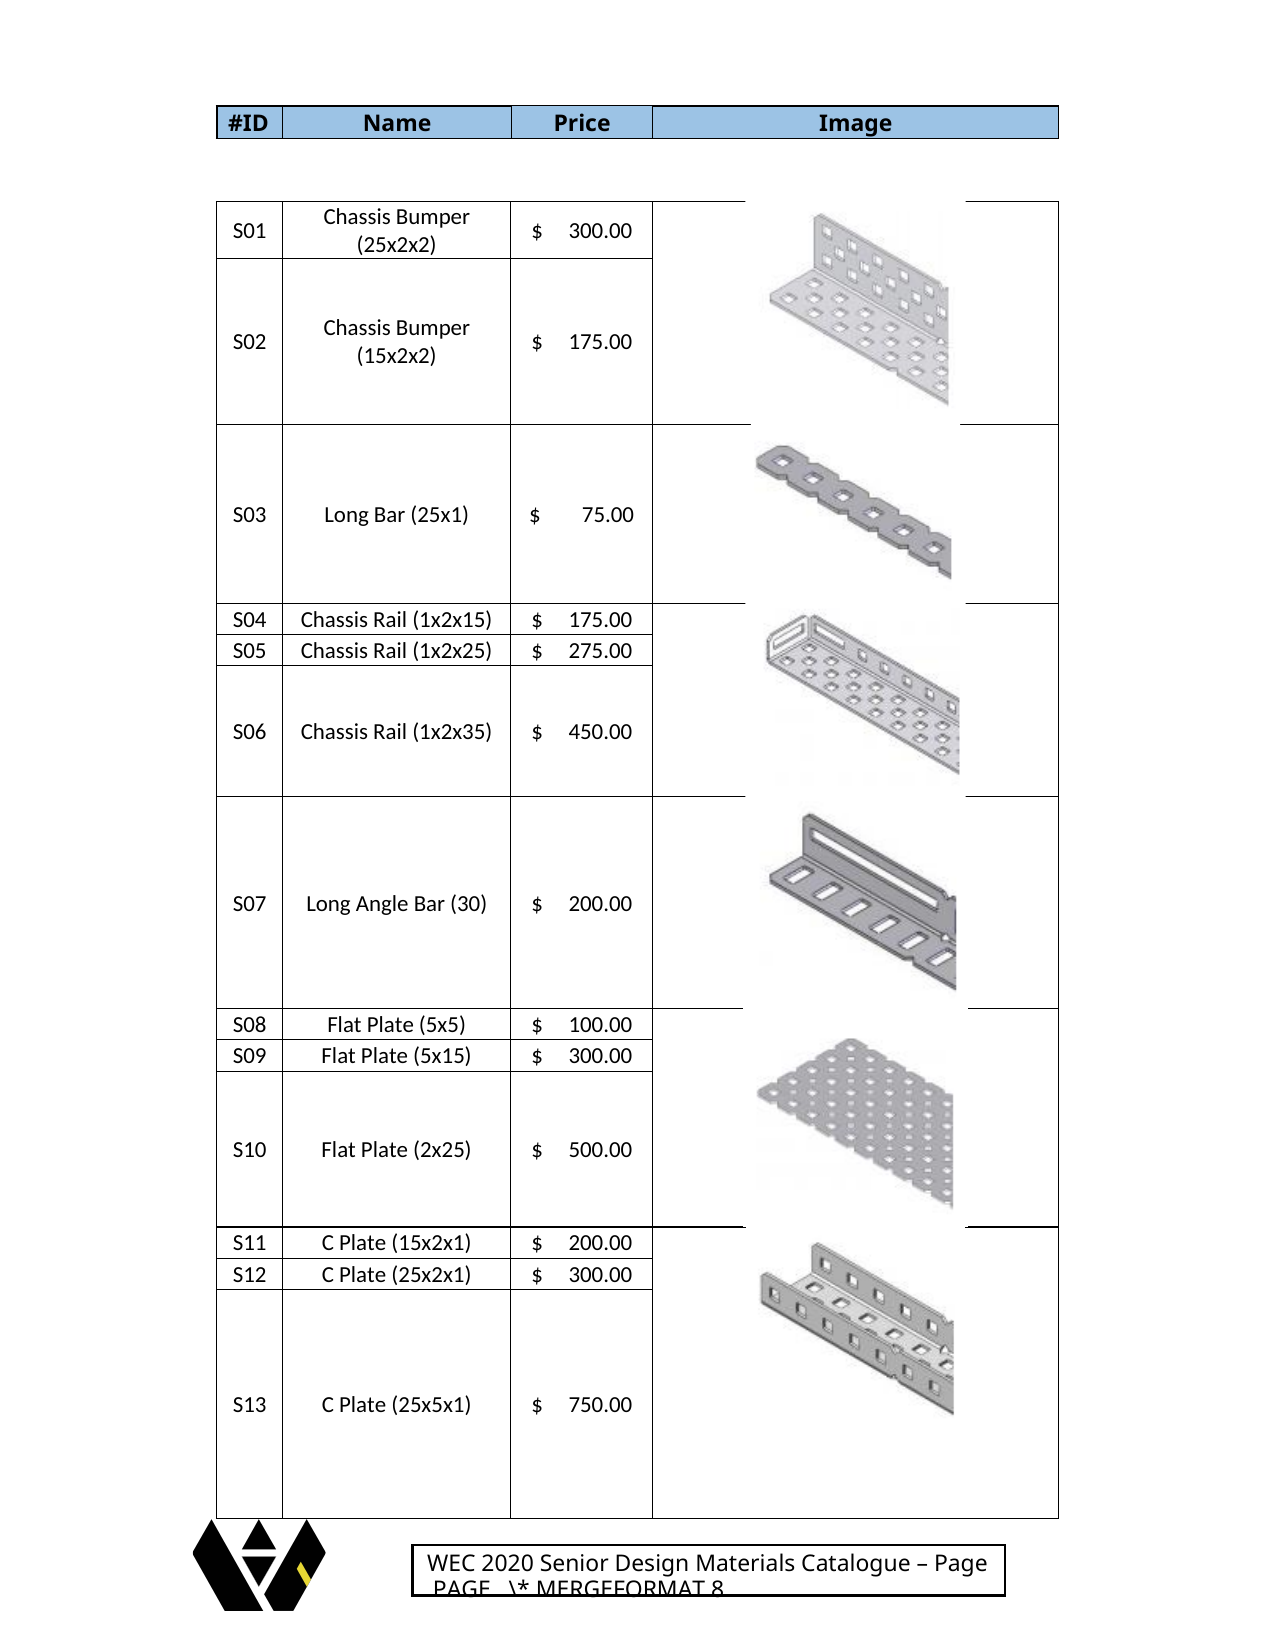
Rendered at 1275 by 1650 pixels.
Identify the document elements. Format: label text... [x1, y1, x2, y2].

table_cell S09 [217, 1040, 282, 1071]
table_cell S13 [217, 1290, 282, 1518]
table_cell [966, 604, 1058, 796]
table_cell $ 300.00 [511, 1259, 652, 1289]
table_cell $ 175.00 [511, 259, 652, 424]
table_cell S04 [217, 604, 282, 634]
table_cell Flat Plate (5x15) [283, 1040, 510, 1071]
table_cell $ 100.00 [511, 1009, 652, 1039]
table_cell S06 [217, 666, 282, 796]
picture [743, 201, 968, 1434]
table_cell $ 750.00 [511, 1290, 652, 1518]
table_cell C Plate (25x5x1) [283, 1290, 510, 1518]
table_cell S02 [217, 259, 282, 424]
table_cell [653, 1009, 743, 1226]
table_cell Long Angle Bar (30) [283, 797, 510, 1008]
table_cell $ 200.00 [511, 1228, 652, 1258]
table_cell S08 [217, 1009, 282, 1039]
table_cell S10 [217, 1072, 282, 1226]
table_cell $ 200.00 [511, 797, 652, 1008]
table_cell $ 75.00 [511, 425, 652, 603]
table_cell [968, 797, 1058, 1008]
table_cell $ 450.00 [511, 666, 652, 796]
table_cell [961, 425, 1058, 603]
table_cell [653, 1228, 1058, 1518]
table_header [653, 202, 745, 424]
table_cell $ 500.00 [511, 1072, 652, 1226]
table_cell $ 175.00 [511, 604, 652, 634]
table_header Chassis Bumper (25x2x2) [283, 202, 510, 258]
table_cell [653, 604, 745, 796]
table_header S01 [217, 202, 282, 258]
table_cell S03 [217, 425, 282, 603]
table_header $ 300.00 [511, 202, 652, 258]
table_cell Chassis Bumper (15x2x2) [283, 259, 510, 424]
table_cell C Plate (25x2x1) [283, 1259, 510, 1289]
table_cell Flat Plate (5x5) [283, 1009, 510, 1039]
table_cell Flat Plate (2x25) [283, 1072, 510, 1226]
table_cell Chassis Rail (1x2x25) [283, 635, 510, 665]
table_cell [653, 797, 743, 1008]
table_header [966, 202, 1058, 424]
table_cell C Plate (15x2x1) [283, 1228, 510, 1258]
picture [192, 1519, 326, 1611]
table_cell $ 275.00 [511, 635, 652, 665]
table_cell [968, 1009, 1058, 1226]
table_cell S11 [217, 1228, 282, 1258]
table_cell S07 [217, 797, 282, 1008]
table_cell Chassis Rail (1x2x15) [283, 604, 510, 634]
table_cell Chassis Rail (1x2x35) [283, 666, 510, 796]
table_cell S05 [217, 635, 282, 665]
table_cell Long Bar (25x1) [283, 425, 510, 603]
table_cell $ 300.00 [511, 1040, 652, 1071]
table_cell [653, 425, 750, 603]
table_cell S12 [217, 1259, 282, 1289]
